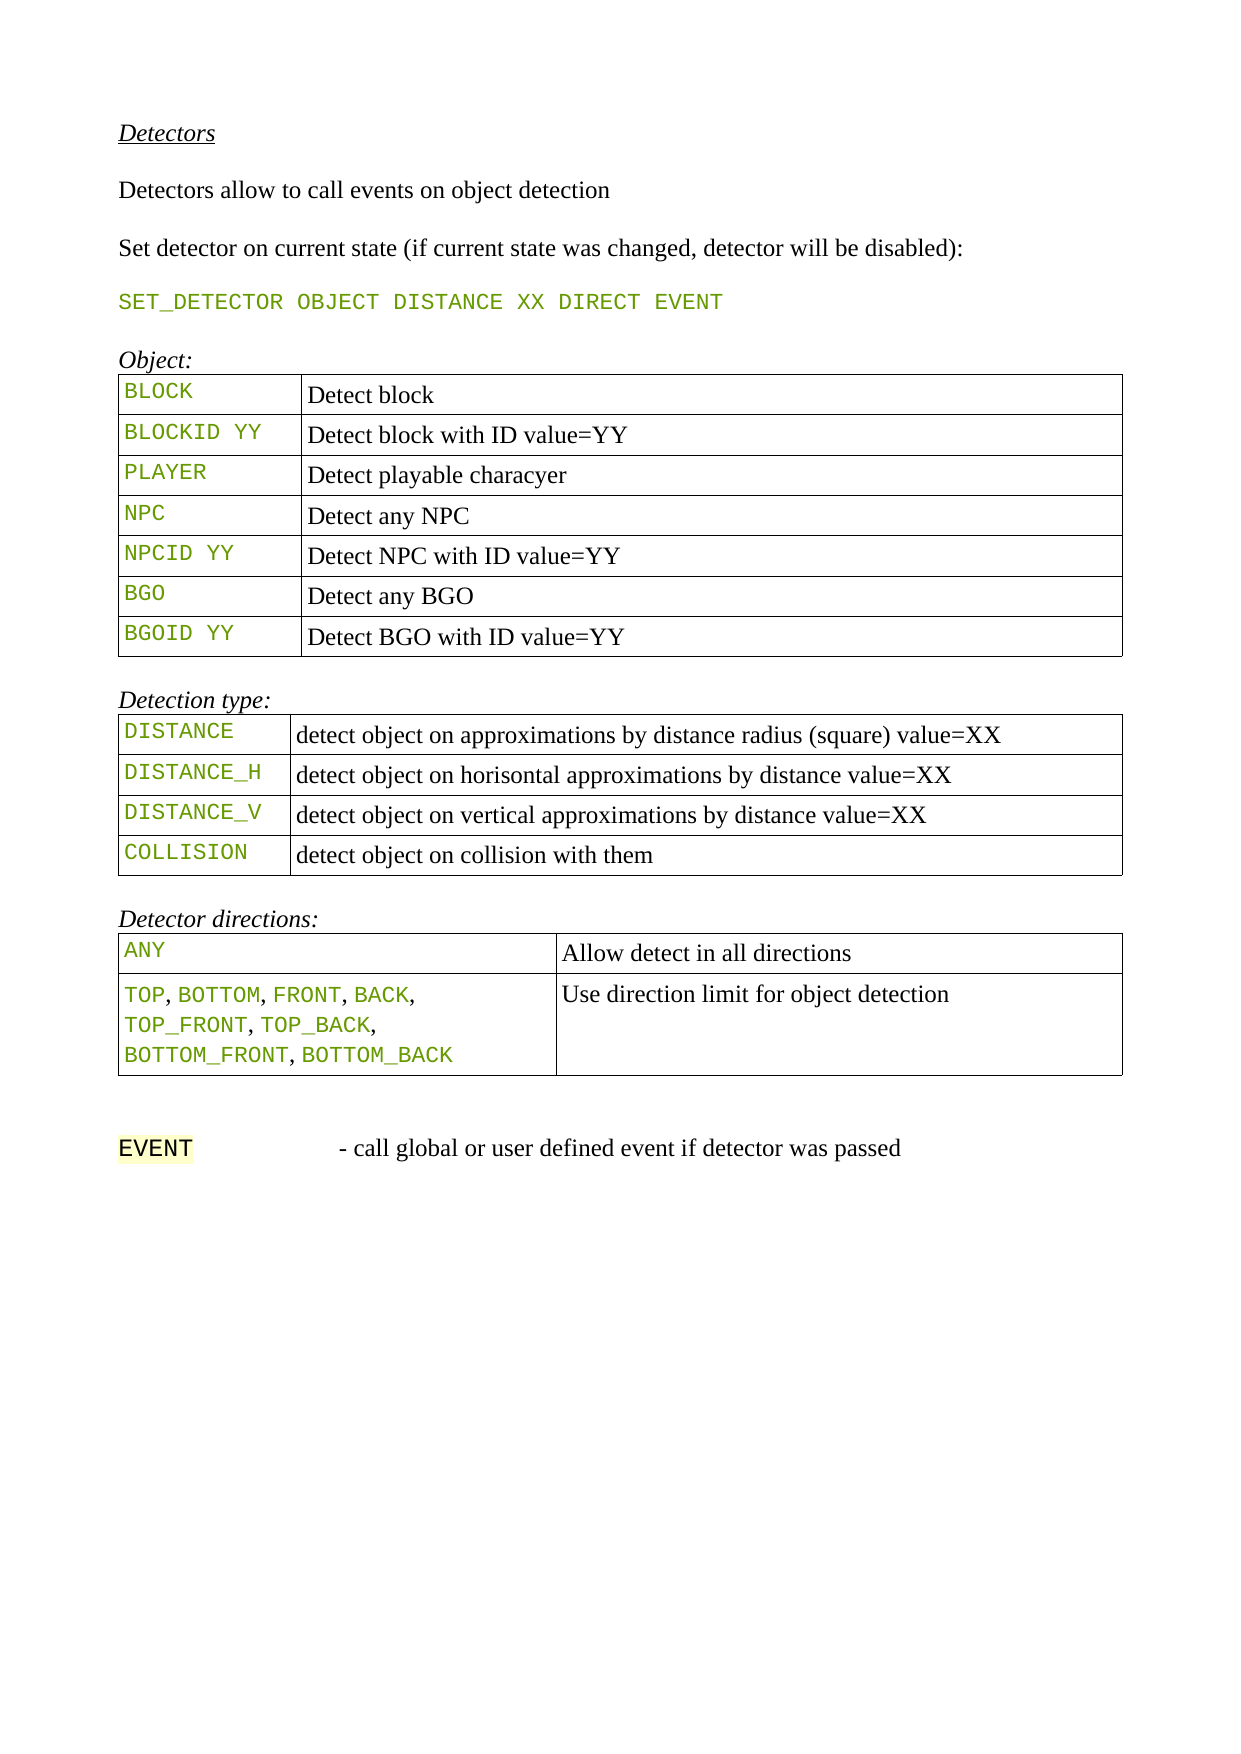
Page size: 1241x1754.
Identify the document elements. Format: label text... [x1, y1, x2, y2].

table_cell Detect playable characyer [302, 456, 1122, 495]
table_cell detect object on horisontal approximations by distance value=XX [291, 755, 1122, 794]
text Detectors [118, 118, 1122, 147]
table_cell DISTANCE_V [119, 796, 290, 835]
table_cell Use direction limit for object detection [557, 974, 1122, 1075]
table_header DISTANCE [119, 715, 290, 754]
table_cell DISTANCE_H [119, 755, 290, 794]
table_header BLOCK [119, 375, 301, 414]
text EVENT - call global or user defined event if detector was passed [118, 1133, 1122, 1164]
table_cell PLAYER [119, 456, 301, 495]
table_cell Detect any BGO [302, 577, 1122, 616]
table_cell Detect BGO with ID value=YY [302, 617, 1122, 656]
table_cell Detect block with ID value=YY [302, 415, 1122, 455]
table_cell BLOCKID YY [119, 415, 301, 455]
table_cell Detect NPC with ID value=YY [302, 536, 1122, 576]
text Set detector on current state (if current state was changed, detector will be disabled): [118, 233, 1122, 262]
text Detection type: [118, 685, 1122, 714]
table_header detect object on approximations by distance radius (square) value=XX [291, 715, 1122, 754]
table_cell COLLISION [119, 836, 290, 875]
text Detectors allow to call events on object detection [118, 176, 1122, 204]
table_cell NPC [119, 496, 301, 535]
table_header ANY [119, 934, 556, 973]
table_cell NPCID YY [119, 536, 301, 576]
table_cell detect object on collision with them [291, 836, 1122, 875]
table_cell Detect any NPC [302, 496, 1122, 535]
table_cell BGO [119, 577, 301, 616]
text Detector directions: [118, 904, 1122, 933]
table_cell TOP, BOTTOM, FRONT, BACK, TOP_FRONT, TOP_BACK, BOTTOM_FRONT, BOTTOM_BACK [119, 974, 556, 1075]
table_cell BGOID YY [119, 617, 301, 656]
text Object: [118, 345, 1122, 374]
table_header Allow detect in all directions [557, 934, 1122, 973]
table_header Detect block [302, 375, 1122, 414]
table_cell detect object on vertical approximations by distance value=XX [291, 796, 1122, 835]
text SET_DETECTOR OBJECT DISTANCE XX DIRECT EVENT [118, 262, 1122, 317]
